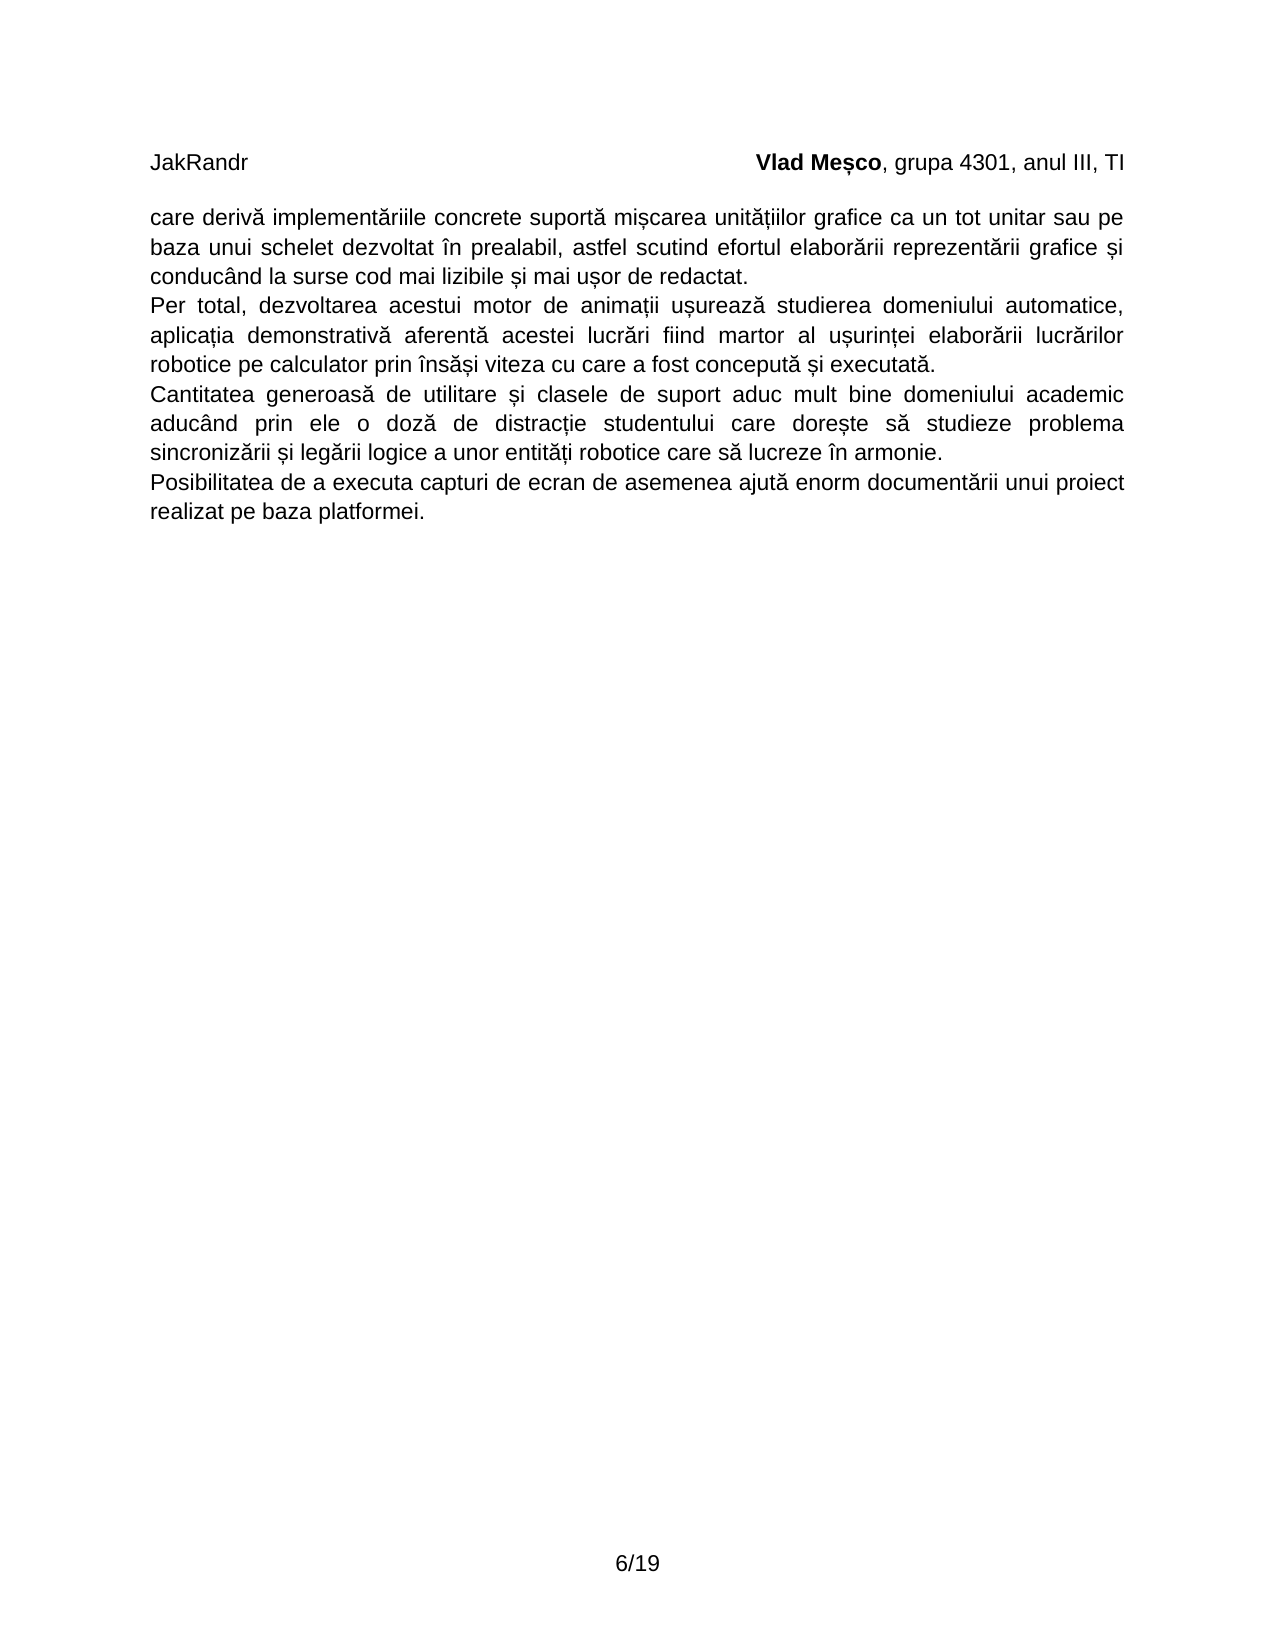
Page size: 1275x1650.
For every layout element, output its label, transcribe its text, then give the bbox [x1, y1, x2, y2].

text Posibilitatea de a executa capturi de ecran de asemenea ajută enorm documentării unui proiect realizat pe baza platformei. [150, 469, 1125, 524]
text Per total, dezvoltarea acestui motor de animații ușurează studierea domeniului automatice, aplicația demonstrativă aferentă acestei lucrări fiind martor al ușurinței elaborării lucrărilor robotice pe calculator prin însăși viteza cu care a fost concepută și executată. [150, 293, 1125, 378]
text Cantitatea generoasă de utilitare și clasele de suport aduc mult bine domeniului academic aducând prin ele o doză de distracție studentului care dorește să studieze problema sincronizării și legării logice a unor entități robotice care să lucreze în armonie. [150, 381, 1125, 466]
text care derivă implementăriile concrete suportă mișcarea unitățiilor grafice ca un tot unitar sau pe baza unui schelet dezvoltat în prealabil, astfel scutind efortul elaborării reprezentării grafice și conducând la surse cod mai lizibile și mai ușor de redactat. [150, 205, 1125, 289]
